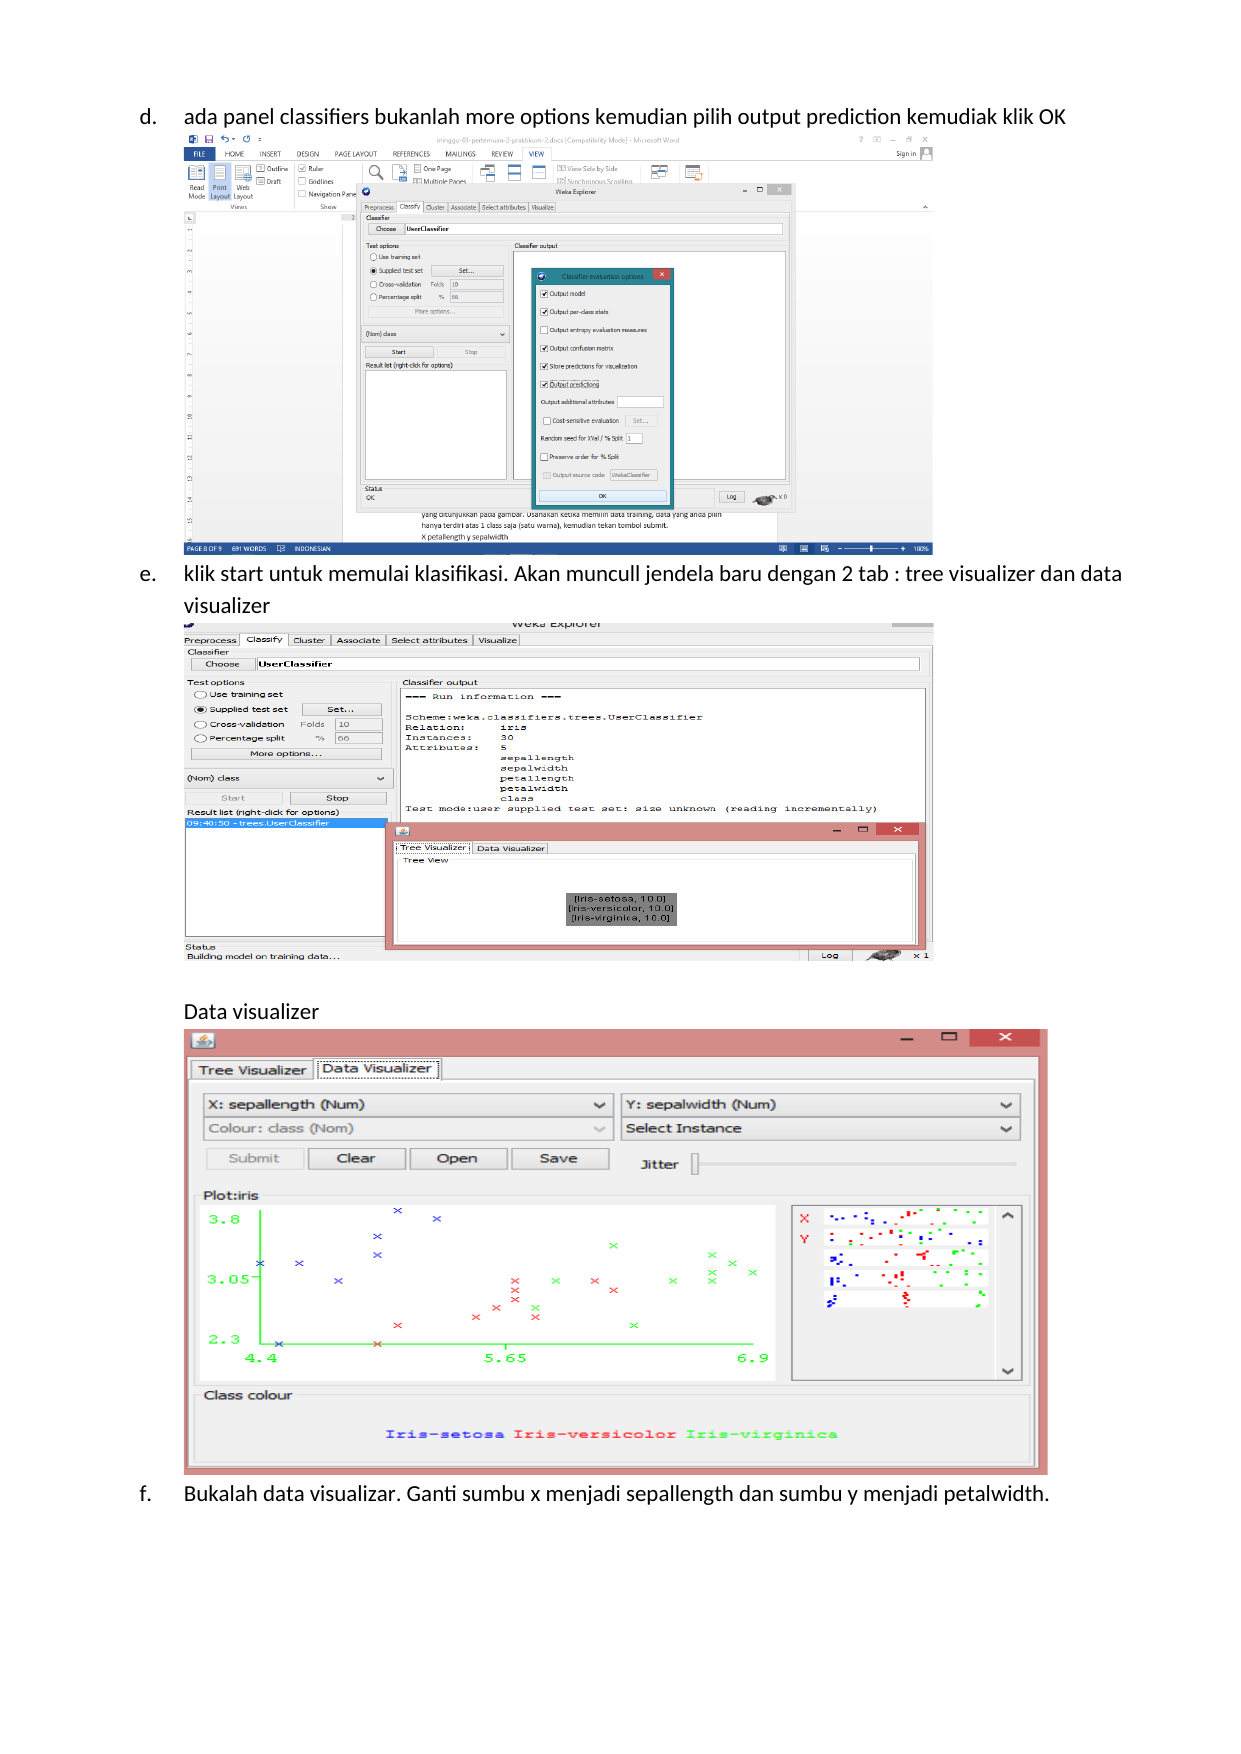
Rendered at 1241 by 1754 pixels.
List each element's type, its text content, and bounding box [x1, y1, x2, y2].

picture [183, 1029, 1048, 1475]
list klik start untuk memulai klasifikasi. Akan muncull jendela baru dengan 2 tab : tree visualizer dan data visualizer [139, 559, 1156, 619]
picture [183, 134, 933, 555]
picture [183, 623, 934, 961]
list Data visualizer [184, 997, 1156, 1025]
list ada panel classifiers bukanlah more options kemudian pilih output prediction kemudiak klik OK [139, 102, 1156, 555]
list Bukalah data visualizar. Ganti sumbu x menjadi sepallength dan sumbu y menjadi petalwidth. [139, 1479, 1156, 1507]
